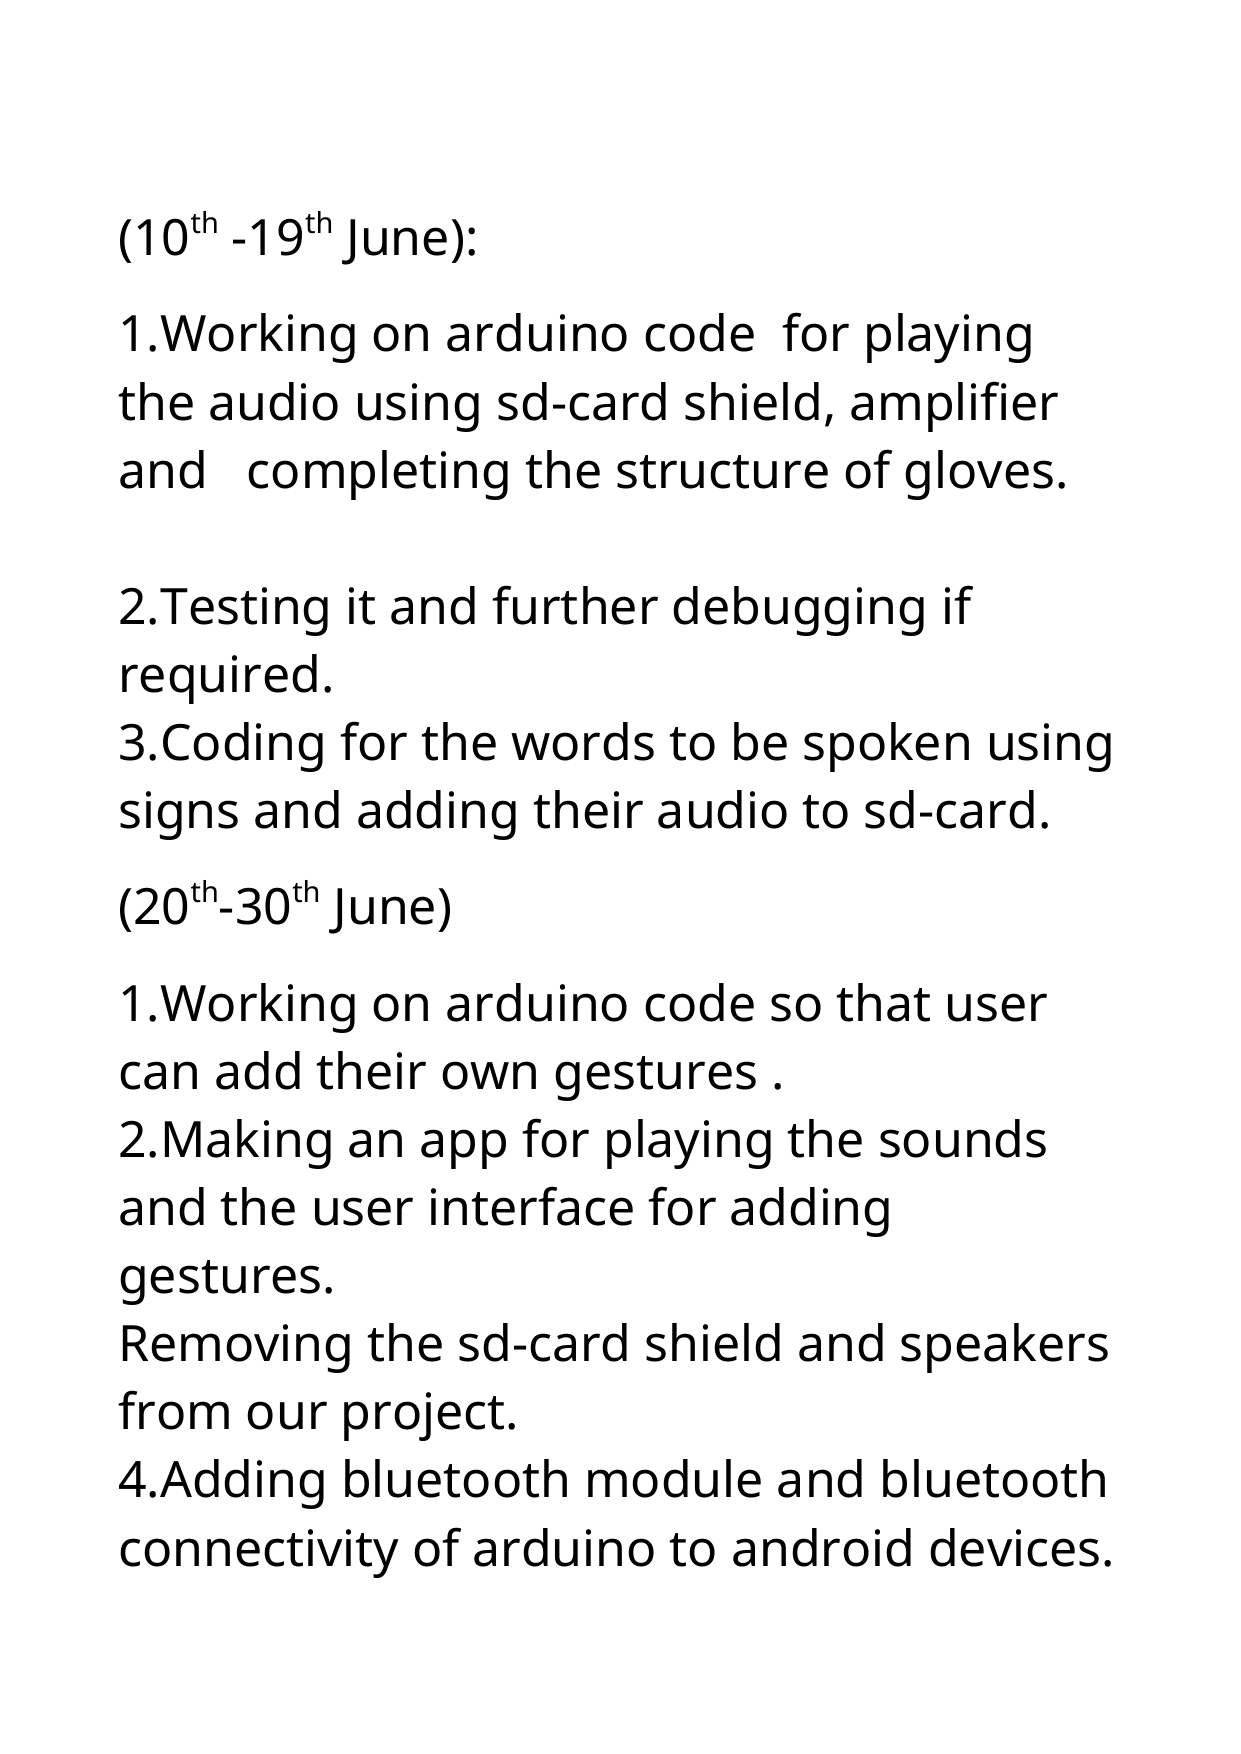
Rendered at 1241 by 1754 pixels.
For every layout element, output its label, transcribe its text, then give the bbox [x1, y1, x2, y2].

text (20th-30th June) [118, 871, 1122, 939]
text (10th -19th June): [118, 202, 1122, 270]
text 4.Adding bluetooth module and bluetooth connectivity of arduino to android devices. [118, 1444, 1122, 1581]
text 1.Working on arduino code for playing the audio using sd-card shield, amplifier and completing the structure of gloves. [118, 298, 1122, 571]
text 1.Working on arduino code so that user can add their own gestures . [118, 967, 1122, 1104]
text 2.Making an app for playing the sounds and the user interface for adding gestures. [118, 1104, 1122, 1308]
text Removing the sd-card shield and speakers from our project. [118, 1308, 1122, 1444]
text 3.Coding for the words to be spoken using signs and adding their audio to sd-card. [118, 707, 1122, 843]
text 2.Testing it and further debugging if required. [118, 571, 1122, 707]
